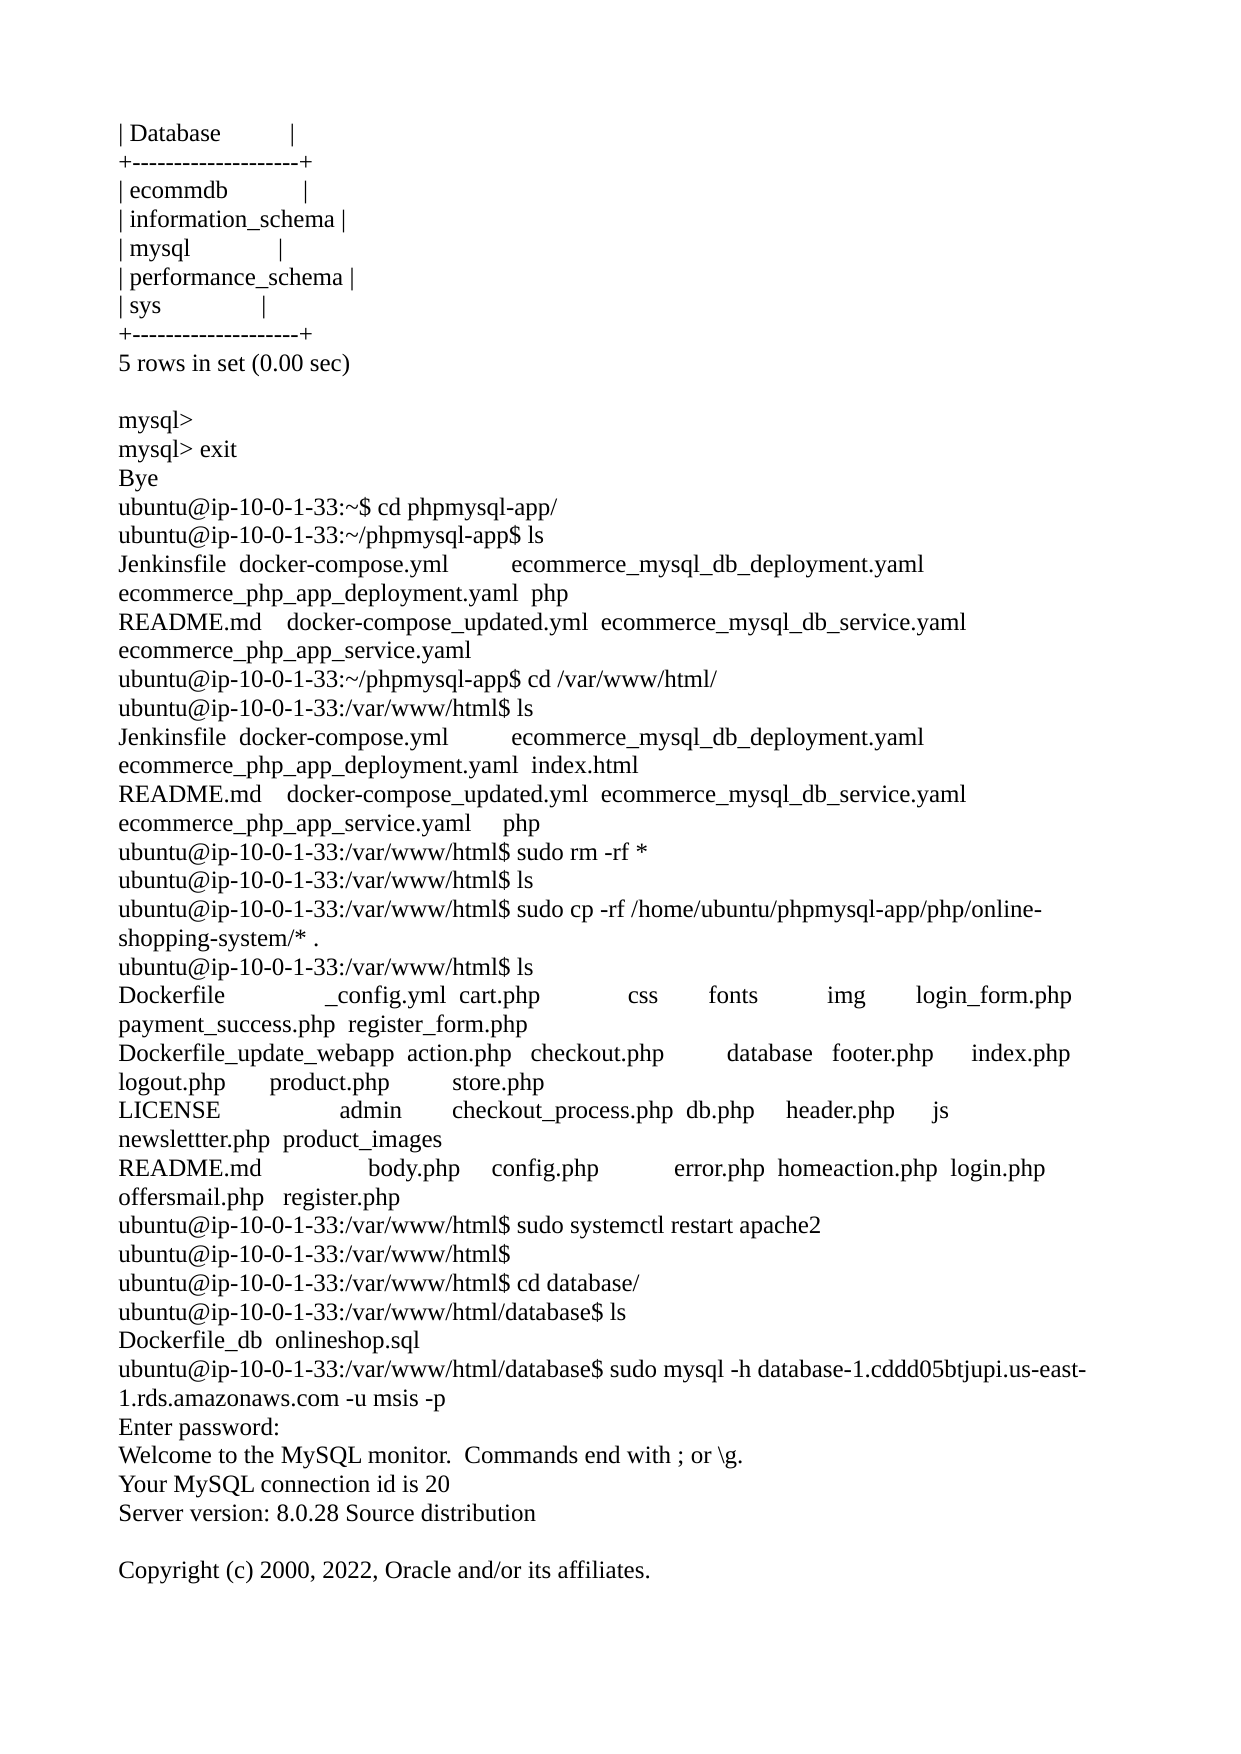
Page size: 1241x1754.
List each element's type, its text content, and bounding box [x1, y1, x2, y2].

text | information_schema | [118, 204, 1122, 233]
text | sys | [118, 291, 1122, 319]
text ubuntu@ip-10-0-1-33:/var/www/html$ sudo cp -rf /home/ubuntu/phpmysql-app/php/online-shopping-system/* . [118, 894, 1122, 952]
text | Database | [118, 118, 1122, 147]
text README.md docker-compose_updated.yml ecommerce_mysql_db_service.yaml ecommerce_php_app_service.yaml [118, 607, 1122, 664]
text README.md docker-compose_updated.yml ecommerce_mysql_db_service.yaml ecommerce_php_app_service.yaml php [118, 779, 1122, 837]
text ubuntu@ip-10-0-1-33:/var/www/html/database$ ls [118, 1297, 1122, 1326]
text Dockerfile_update_webapp action.php checkout.php database footer.php index.php logout.php product.php store.php [118, 1038, 1122, 1096]
text Copyright (c) 2000, 2022, Oracle and/or its affiliates. [118, 1556, 1122, 1584]
text | mysql | [118, 233, 1122, 262]
text ubuntu@ip-10-0-1-33:/var/www/html$ ls [118, 952, 1122, 981]
text Server version: 8.0.28 Source distribution [118, 1498, 1122, 1527]
text | ecommdb | [118, 176, 1122, 204]
text ubuntu@ip-10-0-1-33:/var/www/html$ ls [118, 693, 1122, 722]
text ubuntu@ip-10-0-1-33:/var/www/html$ sudo rm -rf * [118, 837, 1122, 866]
text mysql> exit [118, 434, 1122, 463]
text Your MySQL connection id is 20 [118, 1469, 1122, 1498]
text Enter password: [118, 1412, 1122, 1441]
text ubuntu@ip-10-0-1-33:/var/www/html$ [118, 1239, 1122, 1268]
text Bye [118, 463, 1122, 492]
text ubuntu@ip-10-0-1-33:~/phpmysql-app$ cd /var/www/html/ [118, 664, 1122, 693]
text ubuntu@ip-10-0-1-33:/var/www/html$ sudo systemctl restart apache2 [118, 1211, 1122, 1239]
text mysql> [118, 406, 1122, 434]
text +--------------------+ [118, 147, 1122, 176]
text ubuntu@ip-10-0-1-33:~/phpmysql-app$ ls [118, 521, 1122, 549]
text ubuntu@ip-10-0-1-33:/var/www/html/database$ sudo mysql -h database-1.cddd05btjupi.us-east-1.rds.amazonaws.com -u msis -p [118, 1354, 1122, 1412]
text 5 rows in set (0.00 sec) [118, 348, 1122, 377]
text ubuntu@ip-10-0-1-33:~$ cd phpmysql-app/ [118, 492, 1122, 521]
text Dockerfile_db onlineshop.sql [118, 1326, 1122, 1354]
text | performance_schema | [118, 262, 1122, 291]
text +--------------------+ [118, 319, 1122, 348]
text LICENSE admin checkout_process.php db.php header.php js newslettter.php product_images [118, 1096, 1122, 1153]
text ubuntu@ip-10-0-1-33:/var/www/html$ ls [118, 866, 1122, 894]
text Jenkinsfile docker-compose.yml ecommerce_mysql_db_deployment.yaml ecommerce_php_app_deployment.yaml php [118, 549, 1122, 607]
text Dockerfile _config.yml cart.php css fonts img login_form.php payment_success.php register_form.php [118, 981, 1122, 1038]
text Jenkinsfile docker-compose.yml ecommerce_mysql_db_deployment.yaml ecommerce_php_app_deployment.yaml index.html [118, 722, 1122, 779]
text ubuntu@ip-10-0-1-33:/var/www/html$ cd database/ [118, 1268, 1122, 1297]
text Welcome to the MySQL monitor. Commands end with ; or \g. [118, 1441, 1122, 1469]
text README.md body.php config.php error.php homeaction.php login.php offersmail.php register.php [118, 1153, 1122, 1211]
